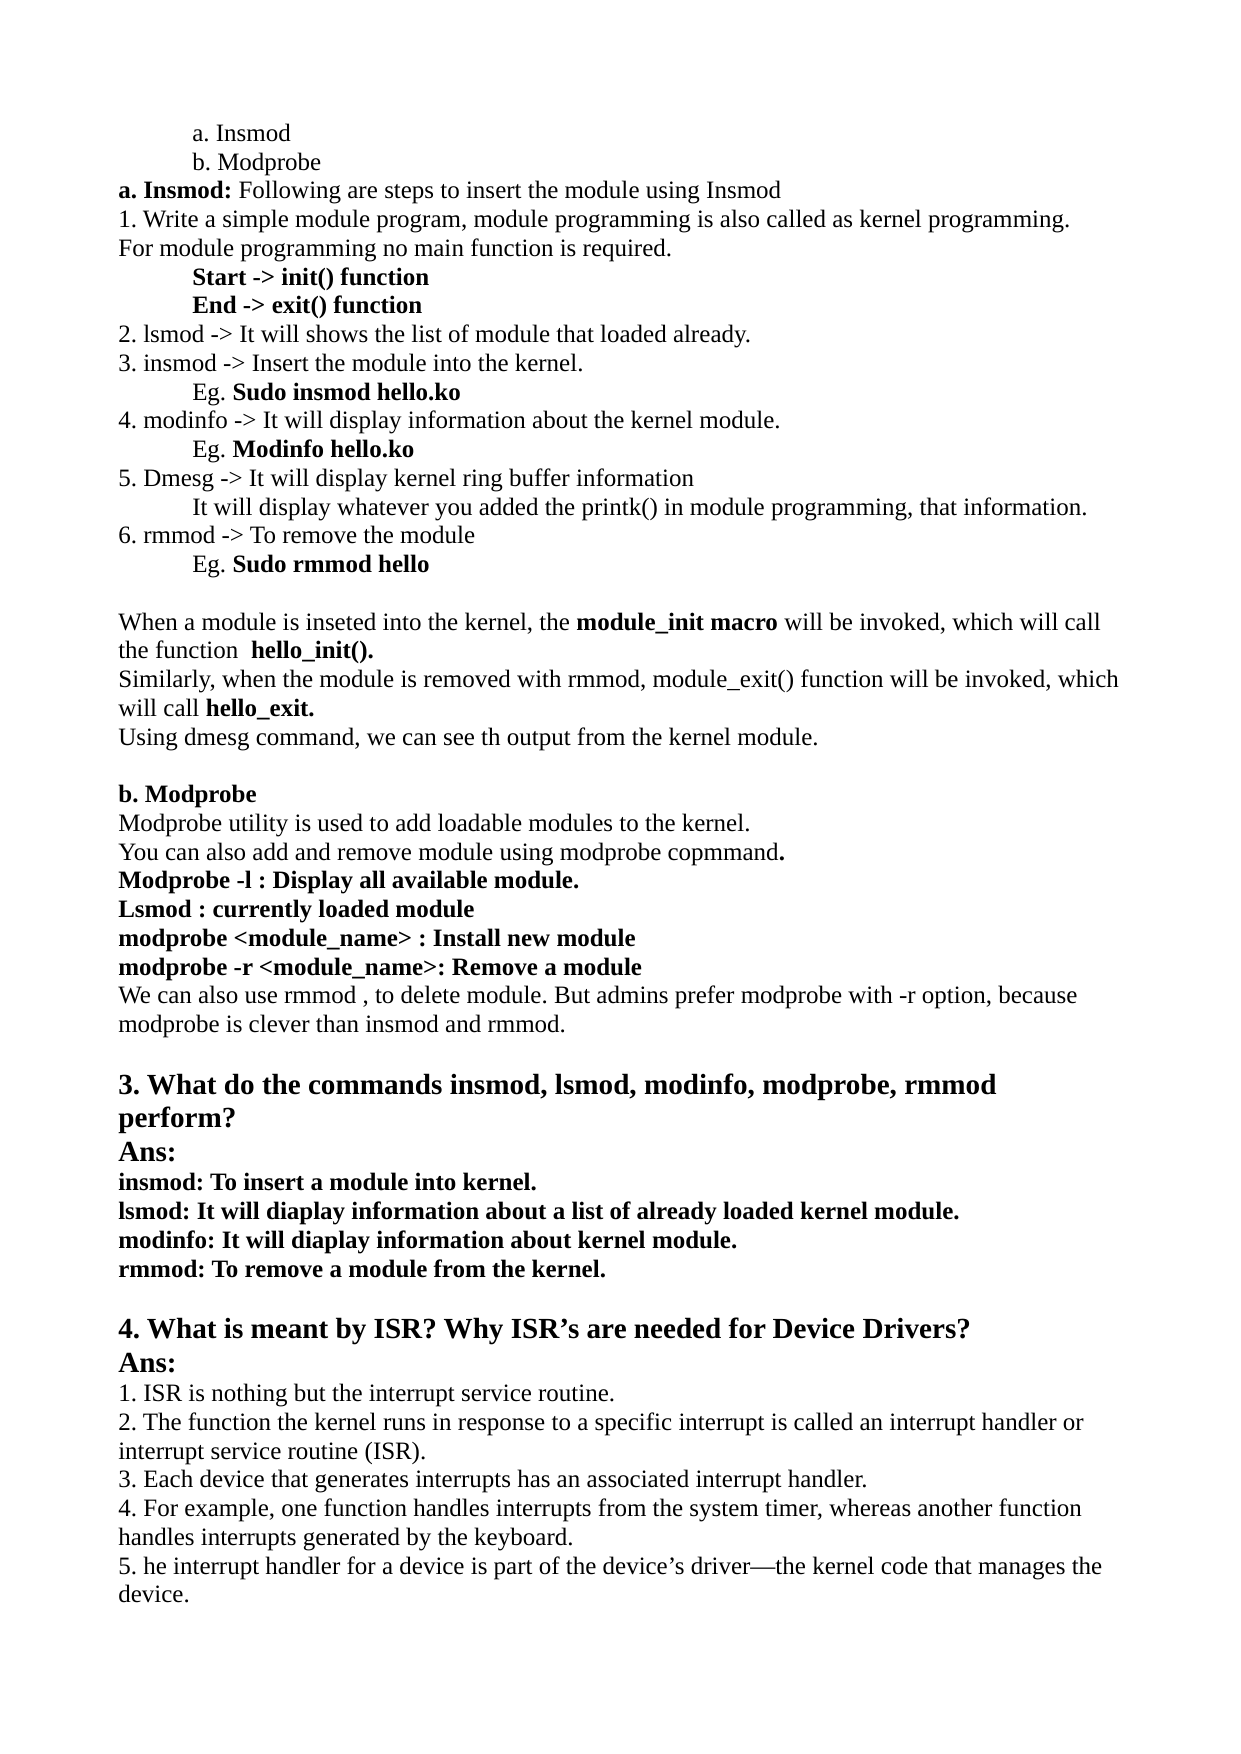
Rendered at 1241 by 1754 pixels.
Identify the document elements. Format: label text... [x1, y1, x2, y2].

text Start -> init() function [118, 262, 1122, 291]
text 6. rmmod -> To remove the module [118, 521, 1122, 549]
text 4. For example, one function handles interrupts from the system timer, whereas another function handles interrupts generated by the keyboard. [118, 1493, 1122, 1551]
text modprobe -r <module_name>: Remove a module [118, 952, 1122, 981]
text a. Insmod: Following are steps to insert the module using Insmod [118, 176, 1122, 204]
text b. Modprobe [118, 779, 1122, 808]
text Eg. Modinfo hello.ko [118, 434, 1122, 463]
text We can also use rmmod , to delete module. But admins prefer modprobe with -r option, because modprobe is clever than insmod and rmmod. [118, 981, 1122, 1038]
text insmod: To insert a module into kernel. [118, 1167, 1122, 1196]
text Ans: [118, 1345, 1122, 1378]
text modinfo: It will diaplay information about kernel module. [118, 1225, 1122, 1254]
text 5. Dmesg -> It will display kernel ring buffer information [118, 463, 1122, 492]
text 3. insmod -> Insert the module into the kernel. [118, 348, 1122, 377]
text 2. lsmod -> It will shows the list of module that loaded already. [118, 319, 1122, 348]
text b. Modprobe [118, 147, 1122, 176]
text lsmod: It will diaplay information about a list of already loaded kernel module. [118, 1196, 1122, 1225]
text 2. The function the kernel runs in response to a specific interrupt is called an interrupt handler or interrupt service routine (ISR). [118, 1407, 1122, 1464]
text You can also add and remove module using modprobe copmmand. [118, 837, 1122, 866]
text 4. What is meant by ISR? Why ISR’s are needed for Device Drivers? [118, 1311, 1122, 1345]
text 3. What do the commands insmod, lsmod, modinfo, modprobe, rmmod perform? [118, 1067, 1122, 1134]
text 1. ISR is nothing but the interrupt service routine. [118, 1378, 1122, 1407]
text Ans: [118, 1134, 1122, 1167]
text Modprobe -l : Display all available module. [118, 866, 1122, 894]
text For module programming no main function is required. [118, 233, 1122, 262]
text Lsmod : currently loaded module [118, 894, 1122, 923]
text 5. he interrupt handler for a device is part of the device’s driver—the kernel code that manages the device. [118, 1551, 1122, 1608]
text 4. modinfo -> It will display information about the kernel module. [118, 406, 1122, 434]
text End -> exit() function [118, 291, 1122, 319]
text a. Insmod [118, 118, 1122, 147]
text Eg. Sudo insmod hello.ko [118, 377, 1122, 406]
text Eg. Sudo rmmod hello [118, 549, 1122, 578]
text rmmod: To remove a module from the kernel. [118, 1254, 1122, 1282]
text Similarly, when the module is removed with rmmod, module_exit() function will be invoked, which will call hello_exit. [118, 664, 1122, 722]
text 3. Each device that generates interrupts has an associated interrupt handler. [118, 1464, 1122, 1493]
text 1. Write a simple module program, module programming is also called as kernel programming. [118, 204, 1122, 233]
text Modprobe utility is used to add loadable modules to the kernel. [118, 808, 1122, 837]
text It will display whatever you added the printk() in module programming, that information. [118, 492, 1122, 521]
text Using dmesg command, we can see th output from the kernel module. [118, 722, 1122, 751]
text When a module is inseted into the kernel, the module_init macro will be invoked, which will call the function hello_init(). [118, 607, 1122, 664]
text modprobe <module_name> : Install new module [118, 923, 1122, 952]
